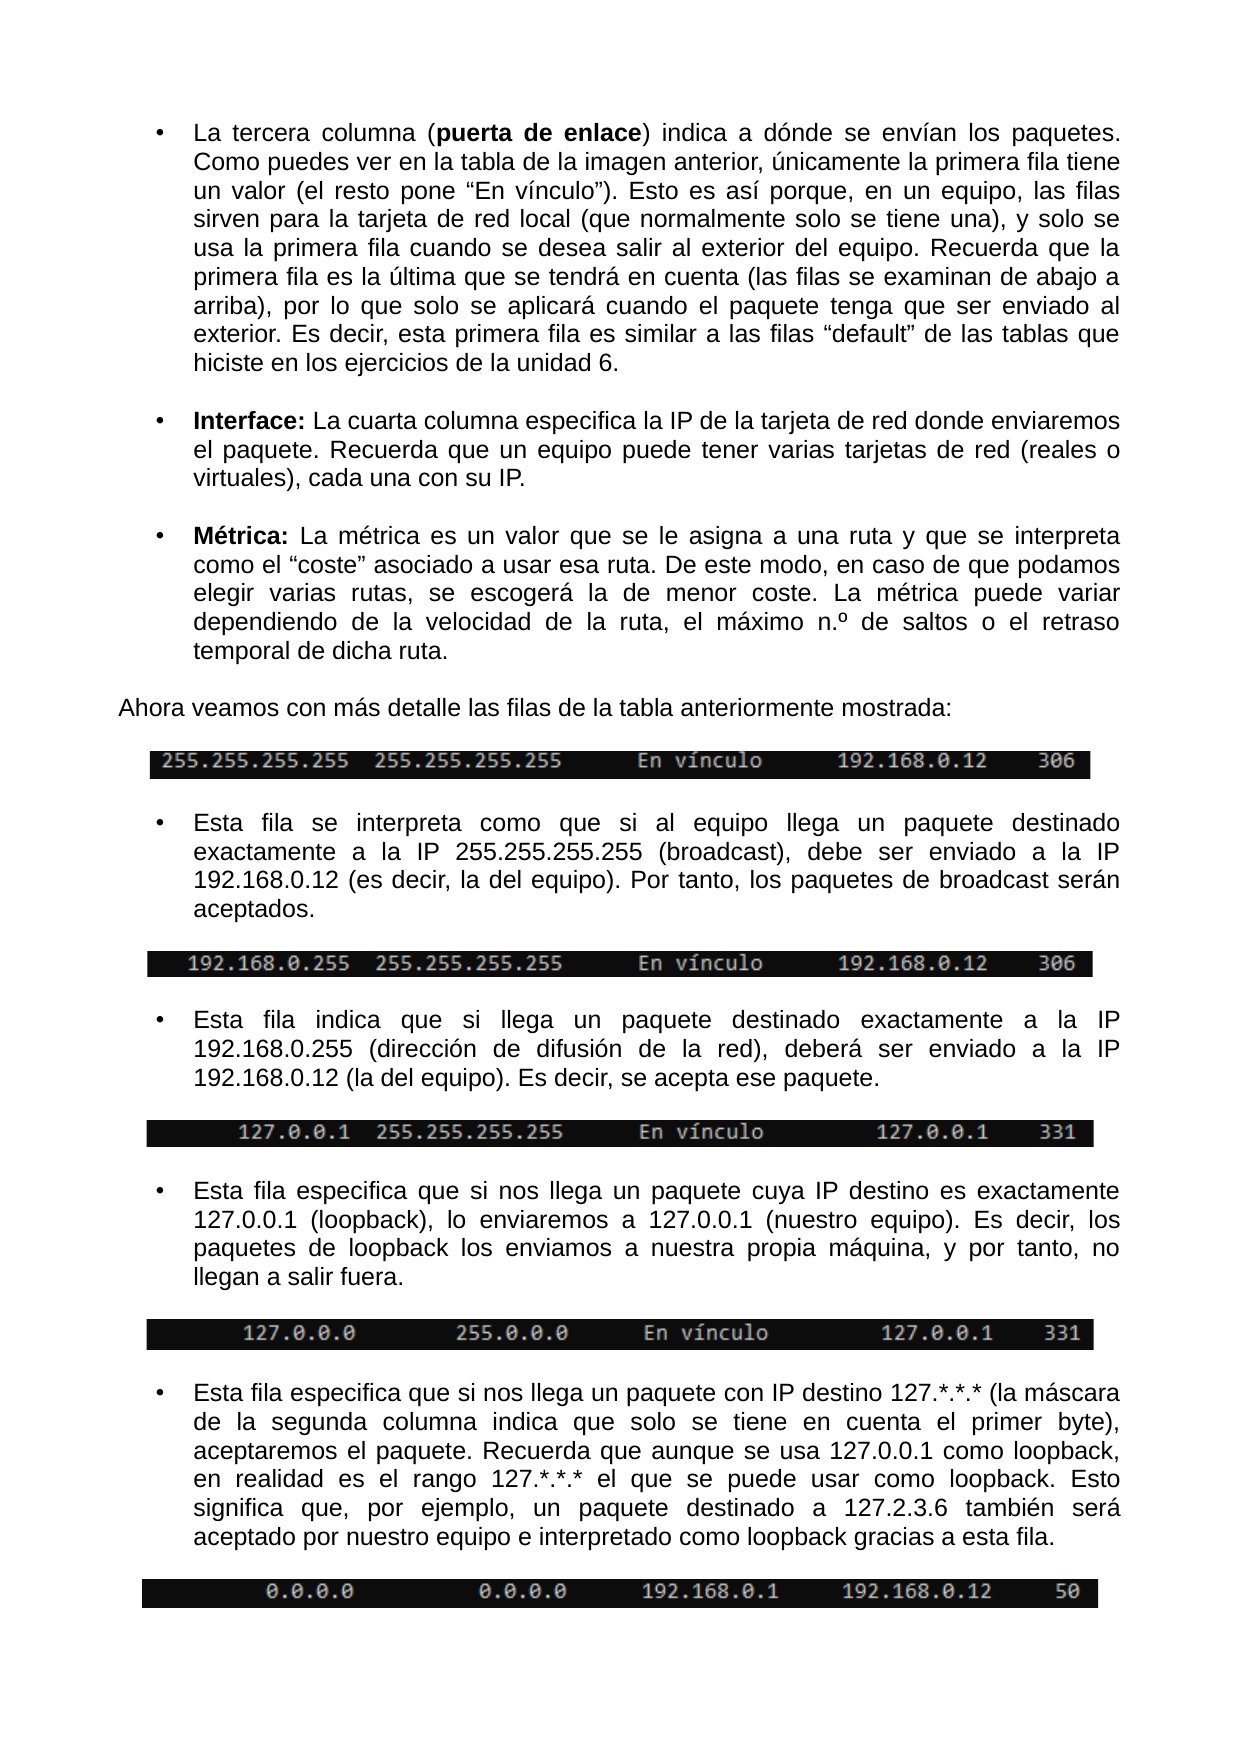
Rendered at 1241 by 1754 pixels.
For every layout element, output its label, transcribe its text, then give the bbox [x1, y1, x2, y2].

list Interface: La cuarta columna especifica la IP de la tarjeta de red donde enviaremos el paquete. Recuerda que un equipo puede tener varias tarjetas de red (reales o virtuales), cada una con su IP. [156, 406, 1122, 492]
list Esta fila especifica que si nos llega un paquete con IP destino 127.*.*.* (la máscara de la segunda columna indica que solo se tiene en cuenta el primer byte), aceptaremos el paquete. Recuerda que aunque se usa 127.0.0.1 como loopback, en realidad es el rango 127.*.*.* el que se puede usar como loopback. Esto significa que, por ejemplo, un paquete destinado a 127.2.3.6 también será aceptado por nuestro equipo e interpretado como loopback gracias a esta fila. [156, 1378, 1122, 1551]
picture [142, 1579, 1099, 1608]
list Esta fila especifica que si nos llega un paquete cuya IP destino es exactamente 127.0.0.1 (loopback), lo enviaremos a 127.0.0.1 (nuestro equipo). Es decir, los paquetes de loopback los enviamos a nuestra propia máquina, y por tanto, no llegan a salir fuera. [156, 1176, 1122, 1291]
text Ahora veamos con más detalle las filas de la tabla anteriormente mostrada: [118, 693, 1122, 722]
list Métrica: La métrica es un valor que se le asigna a una ruta y que se interpreta como el “coste” asociado a usar esa ruta. De este modo, en caso de que podamos elegir varias rutas, se escogerá la de menor coste. La métrica puede variar dependiendo de la velocidad de la ruta, el máximo n.º de saltos o el retraso temporal de dicha ruta. [156, 521, 1122, 665]
picture [147, 951, 1093, 977]
picture [149, 751, 1091, 779]
list Esta fila indica que si llega un paquete destinado exactamente a la IP 192.168.0.255 (dirección de difusión de la red), deberá ser enviado a la IP 192.168.0.12 (la del equipo). Es decir, se acepta ese paquete. [156, 1005, 1122, 1092]
picture [146, 1319, 1094, 1350]
list Esta fila se interpreta como que si al equipo llega un paquete destinado exactamente a la IP 255.255.255.255 (broadcast), debe ser enviado a la IP 192.168.0.12 (es decir, la del equipo). Por tanto, los paquetes de broadcast serán aceptados. [156, 808, 1122, 923]
picture [146, 1120, 1094, 1147]
list La tercera columna (puerta de enlace) indica a dónde se envían los paquetes. Como puedes ver en la tabla de la imagen anterior, únicamente la primera fila tiene un valor (el resto pone “En vínculo”). Esto es así porque, en un equipo, las filas sirven para la tarjeta de red local (que normalmente solo se tiene una), y solo se usa la primera fila cuando se desea salir al exterior del equipo. Recuerda que la primera fila es la última que se tendrá en cuenta (las filas se examinan de abajo a arriba), por lo que solo se aplicará cuando el paquete tenga que ser enviado al exterior. Es decir, esta primera fila es similar a las filas “default” de las tablas que hiciste en los ejercicios de la unidad 6. [156, 118, 1122, 377]
